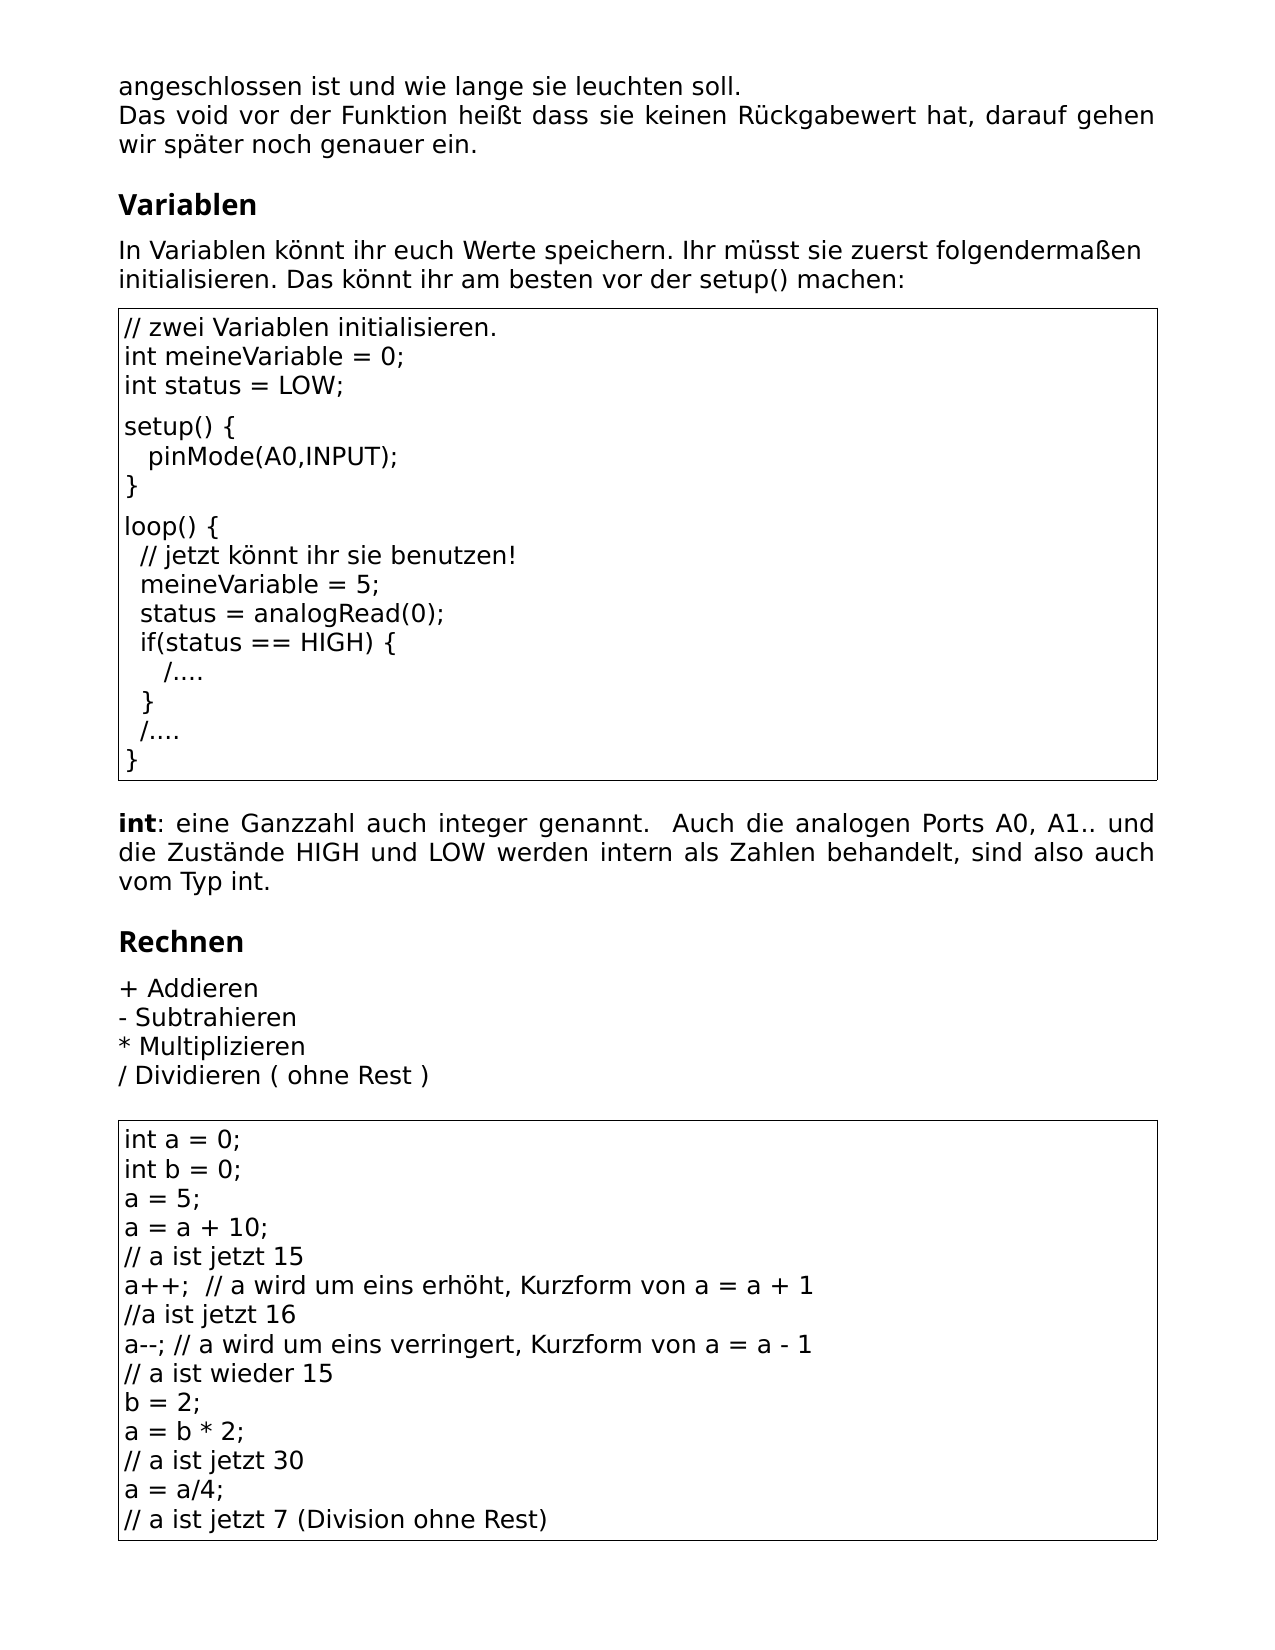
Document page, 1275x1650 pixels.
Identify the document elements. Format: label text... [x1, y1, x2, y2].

subtitle Rechnen [118, 922, 1157, 961]
table_header // zwei Variablen initialisieren. int meineVariable = 0; int status = LOW; setup() { pinMode(A0,INPUT); } loop() { // jetzt könnt ihr sie benutzen! meineVariable = 5; status = analogRead(0); if(status == HIGH) { /.... } /.... } [119, 309, 1157, 780]
table_header int a = 0; int b = 0; a = 5; a = a + 10; // a ist jetzt 15 a++; // a wird um eins erhöht, Kurzform von a = a + 1 //a ist jetzt 16 a--; // a wird um eins verringert, Kurzform von a = a - 1 // a ist wieder 15 b = 2; a = b * 2; // a ist jetzt 30 a = a/4; // a ist jetzt 7 (Division ohne Rest) [119, 1121, 1157, 1540]
text - Subtrahieren [118, 1003, 1157, 1032]
text angeschlossen ist und wie lange sie leuchten soll. [118, 72, 1157, 101]
text Das void vor der Funktion heißt dass sie keinen Rückgabewert hat, darauf gehen wir später noch genauer ein. [118, 101, 1157, 159]
text int: eine Ganzzahl auch integer genannt. Auch die analogen Ports A0, A1.. und die Zustände HIGH und LOW werden intern als Zahlen behandelt, sind also auch vom Typ int. [118, 809, 1157, 897]
text * Multiplizieren [118, 1032, 1157, 1061]
text / Dividieren ( ohne Rest ) [118, 1061, 1157, 1091]
text + Addieren [118, 974, 1157, 1003]
subtitle Variablen [118, 184, 1157, 224]
text In Variablen könnt ihr euch Werte speichern. Ihr müsst sie zuerst folgendermaßen initialisieren. Das könnt ihr am besten vor der setup() machen: [118, 237, 1157, 295]
